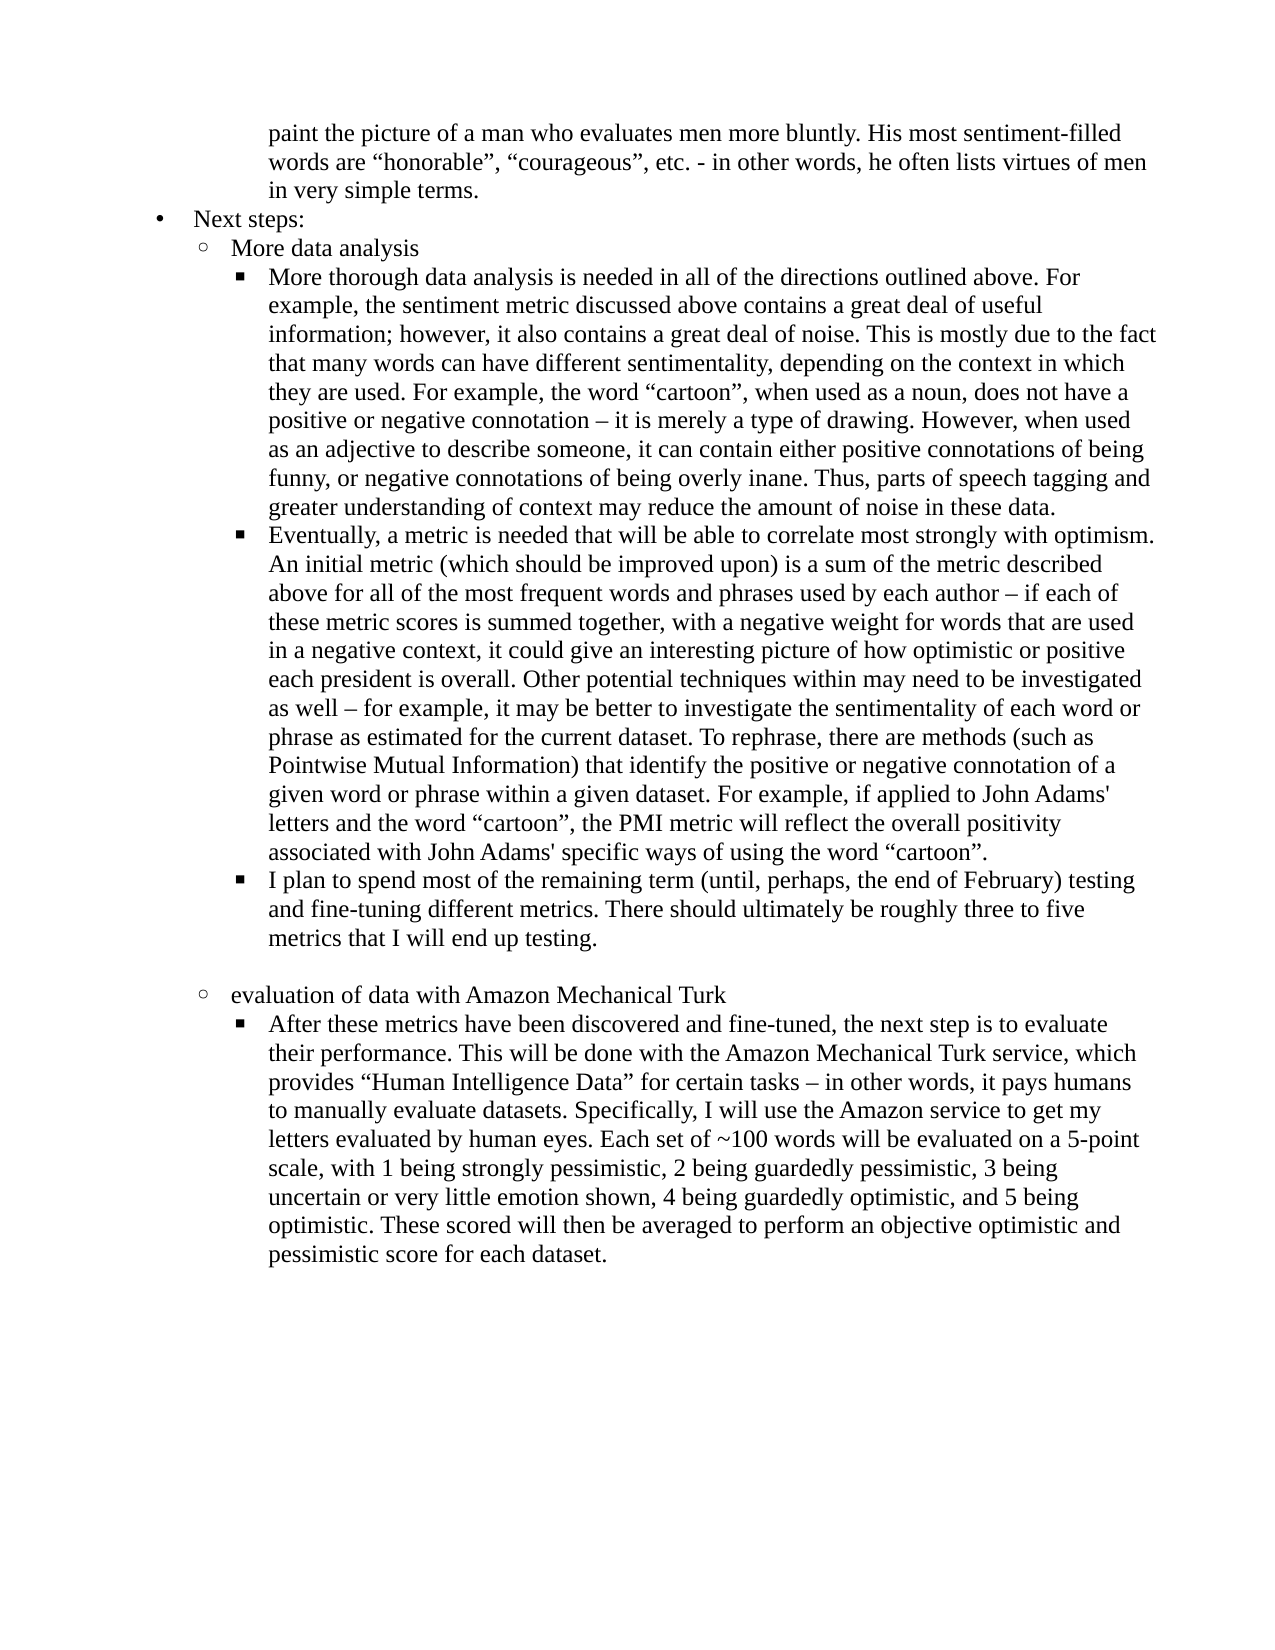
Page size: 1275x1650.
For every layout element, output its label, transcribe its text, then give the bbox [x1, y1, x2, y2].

list evaluation of data with Amazon Mechanical Turk [193, 981, 1157, 1009]
list After these metrics have been discovered and fine-tuned, the next step is to evaluate their performance. This will be done with the Amazon Mechanical Turk service, which provides “Human Intelligence Data” for certain tasks – in other words, it pays humans to manually evaluate datasets. Specifically, I will use the Amazon service to get my letters evaluated by human eyes. Each set of ~100 words will be evaluated on a 5-point scale, with 1 being strongly pessimistic, 2 being guardedly pessimistic, 3 being uncertain or very little emotion shown, 4 being guardedly optimistic, and 5 being optimistic. These scored will then be averaged to perform an objective optimistic and pessimistic score for each dataset. [231, 1009, 1157, 1268]
list More thorough data analysis is needed in all of the directions outlined above. For example, the sentiment metric discussed above contains a great deal of useful information; however, it also contains a great deal of noise. This is mostly due to the fact that many words can have different sentimentality, depending on the context in which they are used. For example, the word “cartoon”, when used as a noun, does not have a positive or negative connotation – it is merely a type of drawing. However, when used as an adjective to describe someone, it can contain either positive connotations of being funny, or negative connotations of being overly inane. Thus, parts of speech tagging and greater understanding of context may reduce the amount of noise in these data. [231, 262, 1157, 521]
list I plan to spend most of the remaining term (until, perhaps, the end of February) testing and fine-tuning different metrics. There should ultimately be roughly three to five metrics that I will end up testing. [231, 866, 1157, 981]
list More data analysis [193, 233, 1157, 262]
list paint the picture of a man who evaluates men more bluntly. His most sentiment-filled words are “honorable”, “courageous”, etc. - in other words, he often lists virtues of men in very simple terms. [231, 118, 1157, 204]
list Next steps: [156, 204, 1157, 233]
list Eventually, a metric is needed that will be able to correlate most strongly with optimism. An initial metric (which should be improved upon) is a sum of the metric described above for all of the most frequent words and phrases used by each author – if each of these metric scores is summed together, with a negative weight for words that are used in a negative context, it could give an interesting picture of how optimistic or positive each president is overall. Other potential techniques within may need to be investigated as well – for example, it may be better to investigate the sentimentality of each word or phrase as estimated for the current dataset. To rephrase, there are methods (such as Pointwise Mutual Information) that identify the positive or negative connotation of a given word or phrase within a given dataset. For example, if applied to John Adams' letters and the word “cartoon”, the PMI metric will reflect the overall positivity associated with John Adams' specific ways of using the word “cartoon”. [231, 521, 1157, 866]
